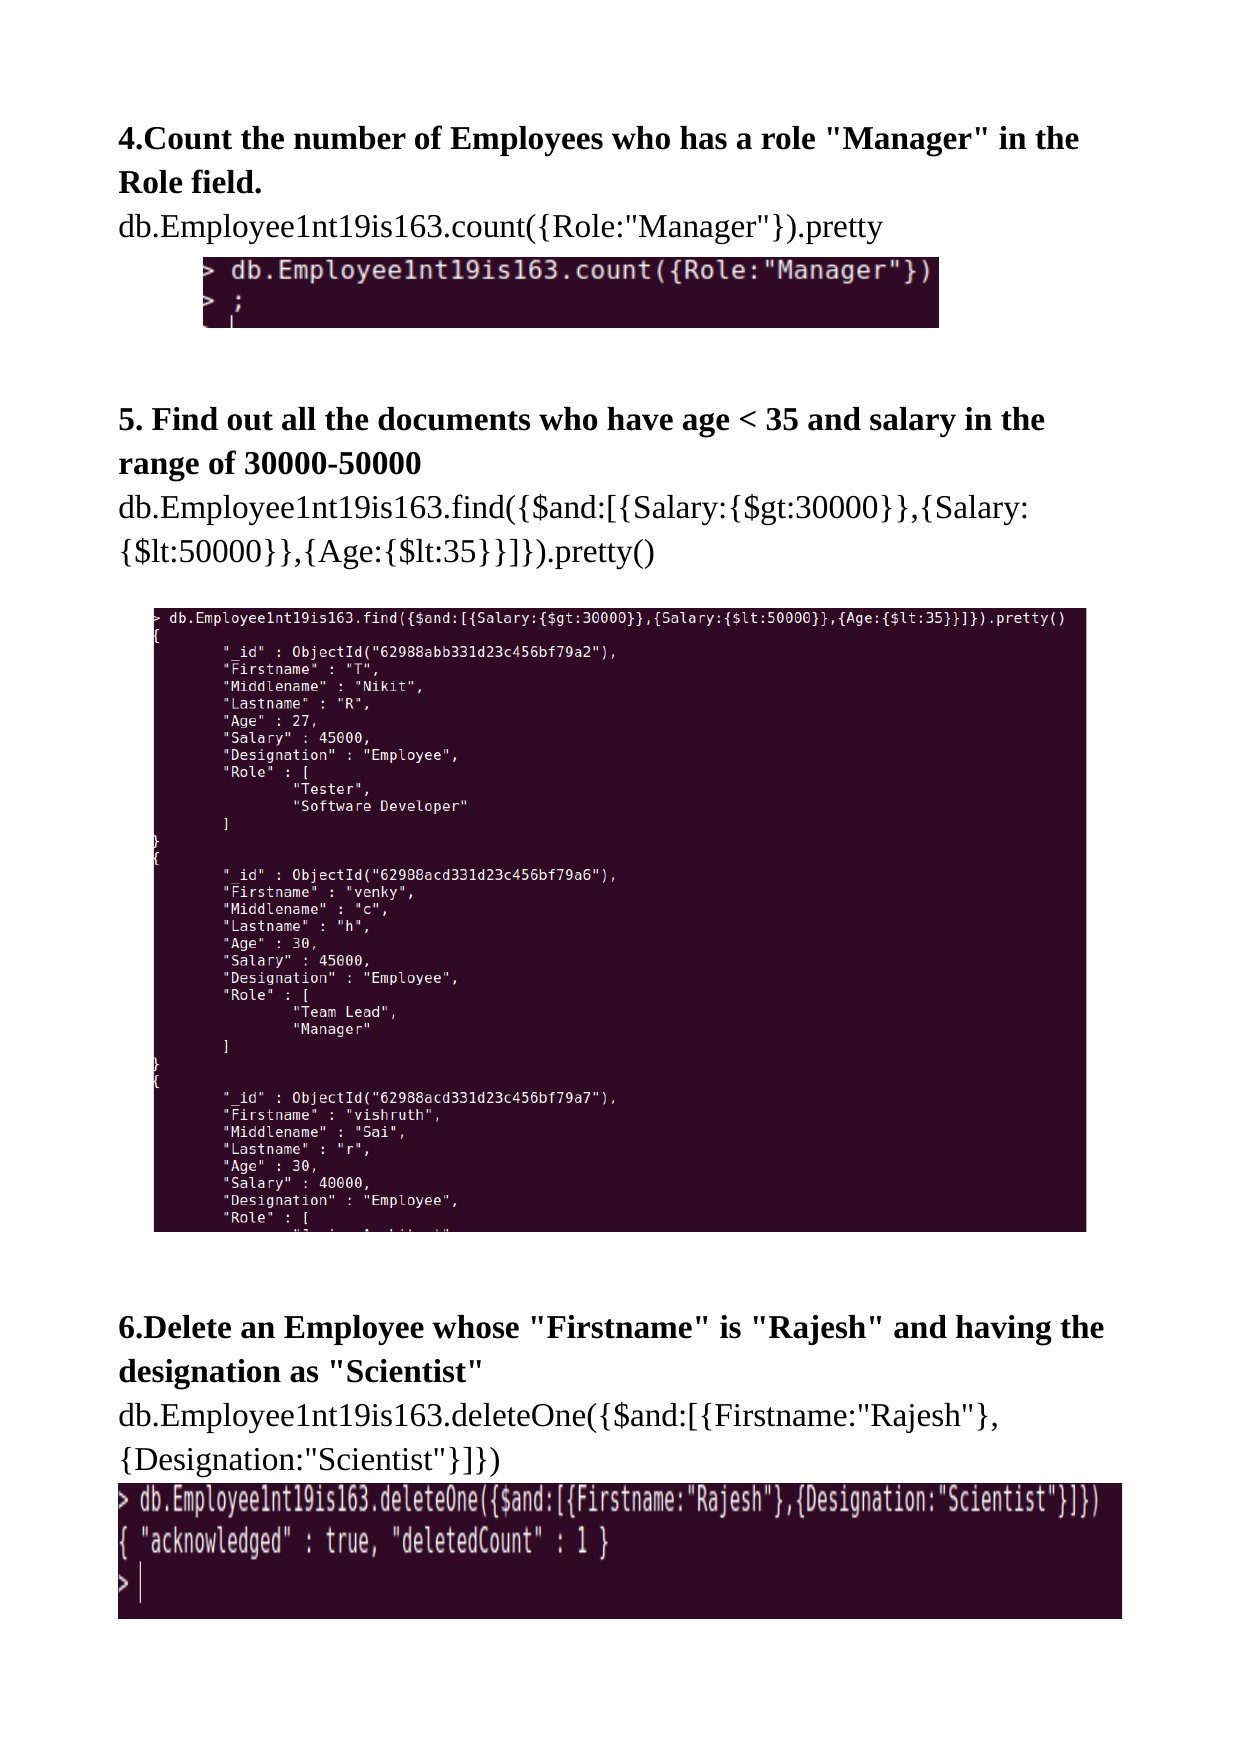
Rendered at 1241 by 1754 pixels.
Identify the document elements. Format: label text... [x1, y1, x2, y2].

text 6.Delete an Employee whose "Firstname" is "Rajesh" and having the designation as "Scientist" [118, 1307, 1122, 1390]
picture [203, 257, 939, 328]
picture [118, 1483, 1123, 1619]
text 5. Find out all the documents who have age < 35 and salary in the range of 30000-50000 [118, 399, 1122, 482]
text db.Employee1nt19is163.find({$and:[{Salary:{$gt:30000}},{Salary:{$lt:50000}},{Age:{$lt:35}}]}).pretty() [118, 487, 1122, 570]
text db.Employee1nt19is163.deleteOne({$and:[{Firstname:"Rajesh"},{Designation:"Scientist"}]}) [118, 1396, 1122, 1478]
picture [153, 608, 1087, 1232]
text db.Employee1nt19is163.count({Role:"Manager"}).pretty [118, 206, 1122, 244]
text 4.Count the number of Employees who has a role "Manager" in the Role field. [118, 118, 1122, 201]
